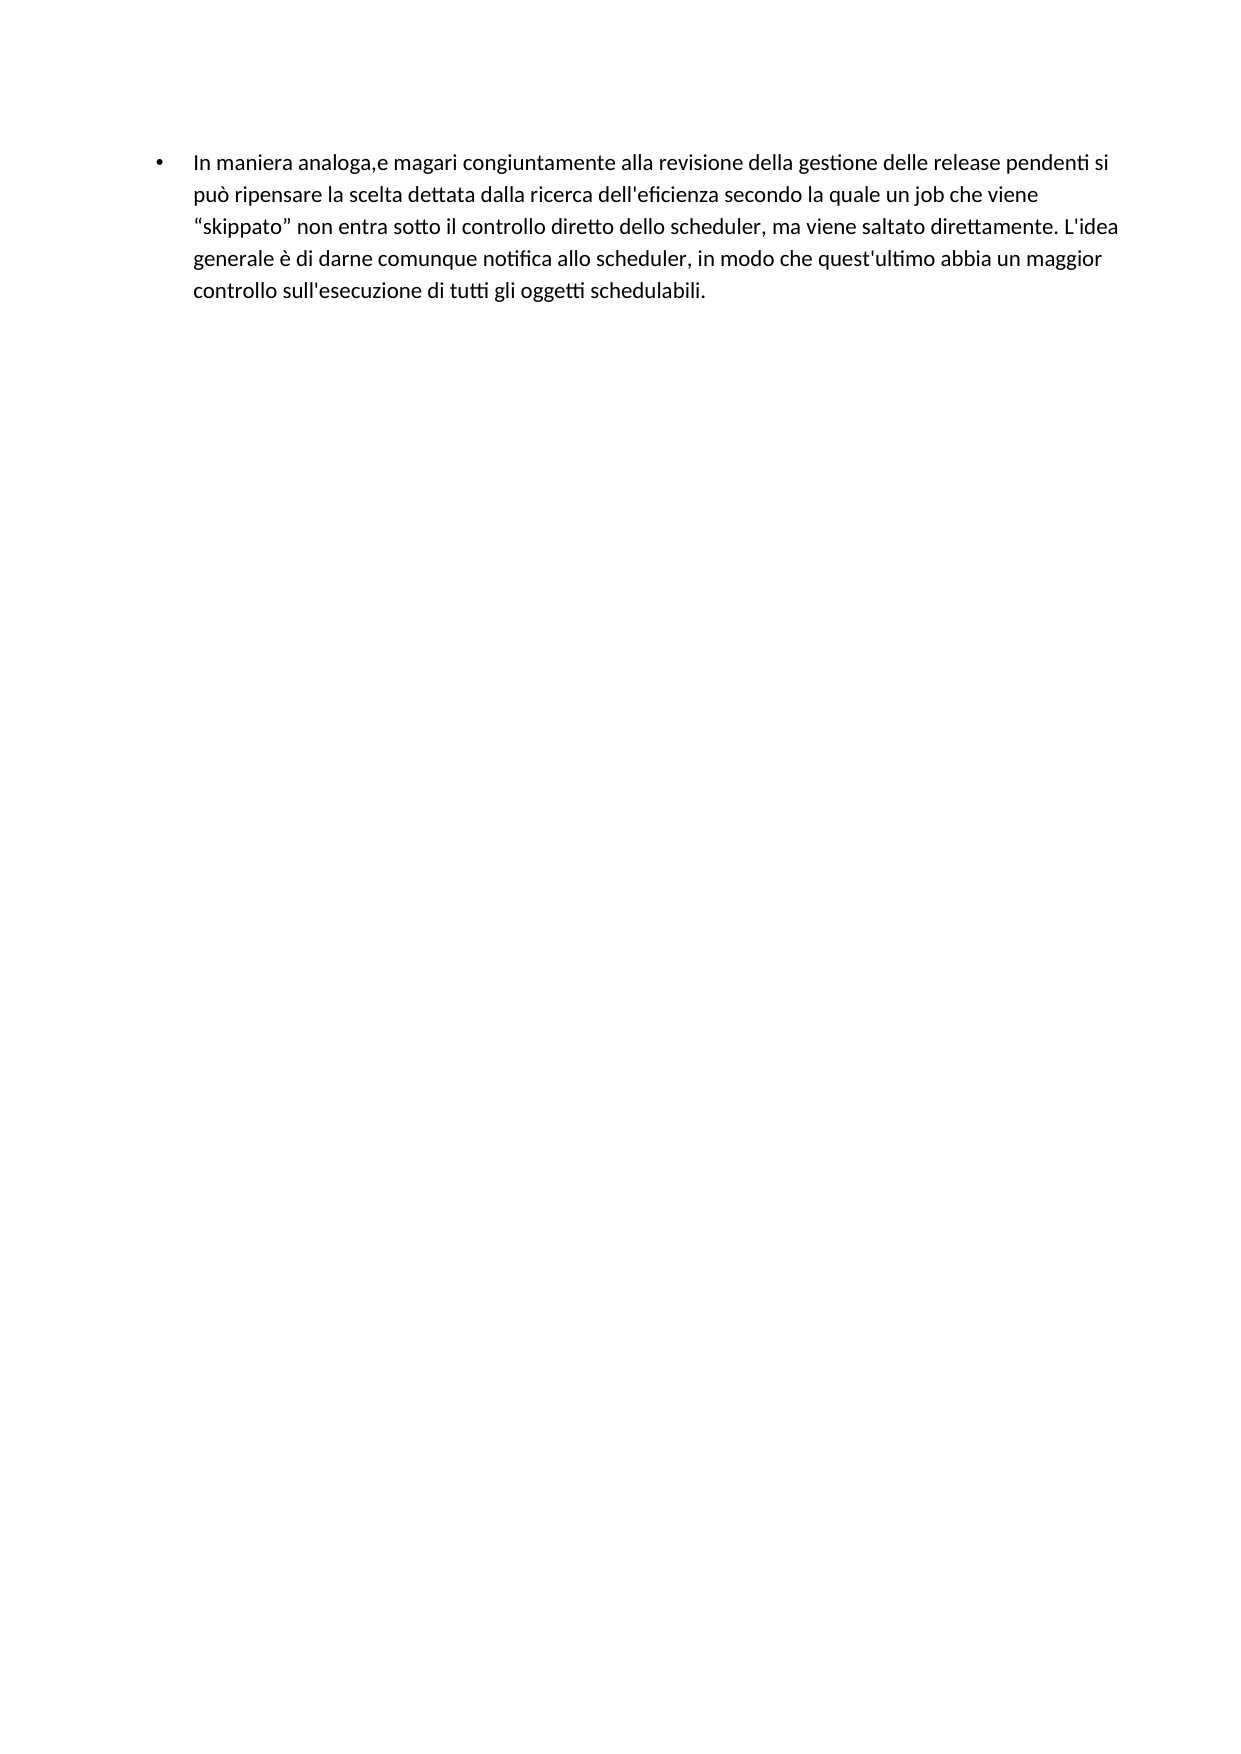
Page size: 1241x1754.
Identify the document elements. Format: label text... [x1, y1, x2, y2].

list In maniera analoga,e magari congiuntamente alla revisione della gestione delle release pendenti si può ripensare la scelta dettata dalla ricerca dell'eficienza secondo la quale un job che viene “skippato” non entra sotto il controllo diretto dello scheduler, ma viene saltato direttamente. L'idea generale è di darne comunque notifica allo scheduler, in modo che quest'ultimo abbia un maggior controllo sull'esecuzione di tutti gli oggetti schedulabili. [156, 148, 1122, 304]
